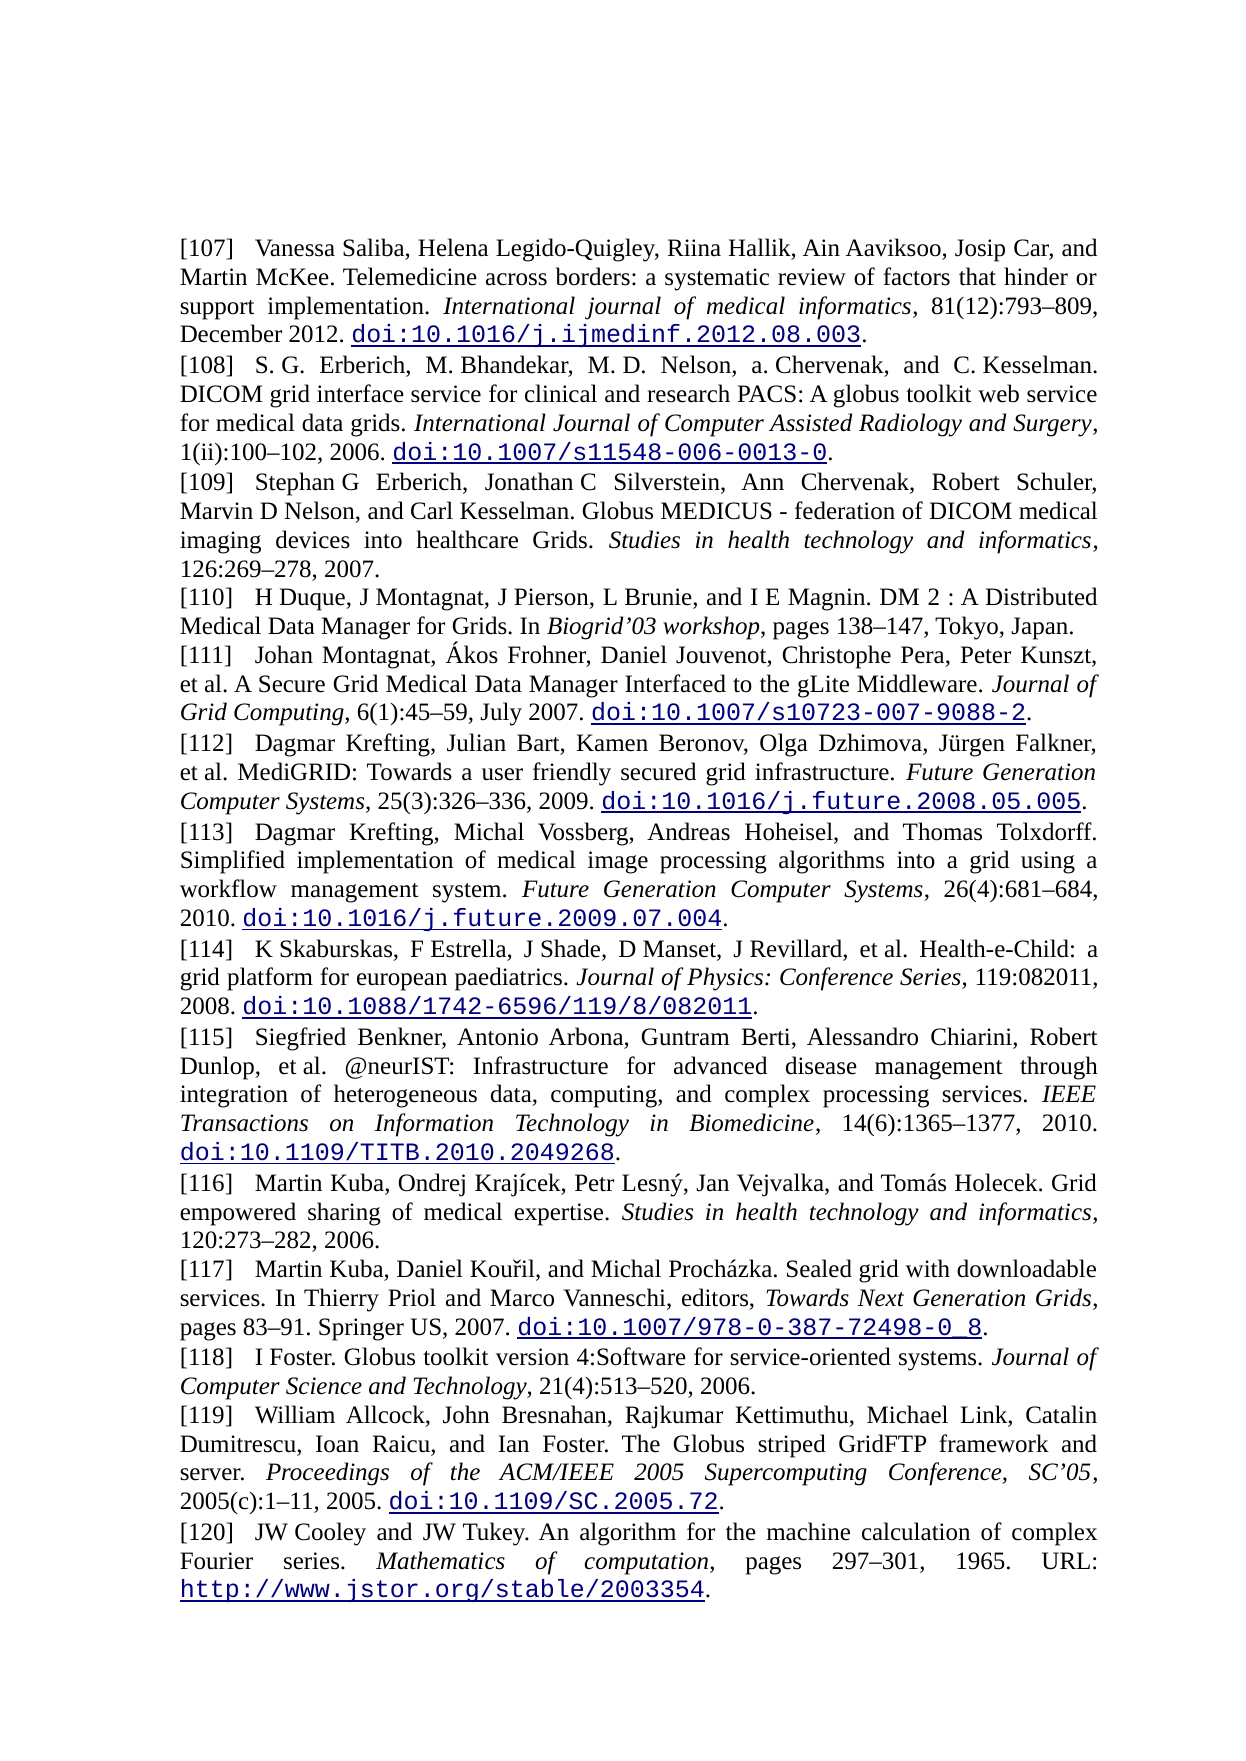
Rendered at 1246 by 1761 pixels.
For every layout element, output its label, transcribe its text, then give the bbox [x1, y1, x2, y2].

text [107] Vanessa Saliba, Helena Legido-Quigley, Riina Hallik, Ain Aaviksoo, Josip Car, and Martin McKee. Telemedicine across borders: a systematic review of factors that hinder or support implementation. International journal of medical informatics, 81(12):793–809, December 2012. doi:10.1016/j.ijmedinf.2012.08.003. [179, 233, 1098, 350]
text [109] Stephan G Erberich, Jonathan C Silverstein, Ann Chervenak, Robert Schuler, Marvin D Nelson, and Carl Kesselman. Globus MEDICUS - federation of DICOM medical imaging devices into healthcare Grids. Studies in health technology and informatics, 126:269–278, 2007. [179, 467, 1098, 582]
text [111] Johan Montagnat, Ákos Frohner, Daniel Jouvenot, Christophe Pera, Peter Kunszt, et al. A Secure Grid Medical Data Manager Interfaced to the gLite Middleware. Journal of Grid Computing, 6(1):45–59, July 2007. doi:10.1007/s10723-007-9088-2. [179, 640, 1098, 728]
text [108] S. G. Erberich, M. Bhandekar, M. D. Nelson, a. Chervenak, and C. Kesselman. DICOM grid interface service for clinical and research PACS: A globus toolkit web service for medical data grids. International Journal of Computer Assisted Radiology and Surgery, 1(ii):100–102, 2006. doi:10.1007/s11548-006-0013-0. [179, 350, 1098, 467]
text [112] Dagmar Krefting, Julian Bart, Kamen Beronov, Olga Dzhimova, Jürgen Falkner, et al. MediGRID: Towards a user friendly secured grid infrastructure. Future Generation Computer Systems, 25(3):326–336, 2009. doi:10.1016/j.future.2008.05.005. [179, 728, 1098, 817]
text [119] William Allcock, John Bresnahan, Rajkumar Kettimuthu, Michael Link, Catalin Dumitrescu, Ioan Raicu, and Ian Foster. The Globus striped GridFTP framework and server. Proceedings of the ACM/IEEE 2005 Supercomputing Conference, SC’05, 2005(c):1–11, 2005. doi:10.1109/SC.2005.72. [179, 1400, 1098, 1517]
text [117] Martin Kuba, Daniel Kouřil, and Michal Procházka. Sealed grid with downloadable services. In Thierry Priol and Marco Vanneschi, editors, Towards Next Generation Grids, pages 83–91. Springer US, 2007. doi:10.1007/978-0-387-72498-0_8. [179, 1254, 1098, 1342]
text [114] K Skaburskas, F Estrella, J Shade, D Manset, J Revillard, et al. Health-e-Child: a grid platform for european paediatrics. Journal of Physics: Conference Series, 119:082011, 2008. doi:10.1088/1742-6596/119/8/082011. [179, 934, 1098, 1022]
text [115] Siegfried Benkner, Antonio Arbona, Guntram Berti, Alessandro Chiarini, Robert Dunlop, et al. @neurIST: Infrastructure for advanced disease management through integration of heterogeneous data, computing, and complex processing services. IEEE Transactions on Information Technology in Biomedicine, 14(6):1365–1377, 2010. doi:10.1109/TITB.2010.2049268. [179, 1022, 1098, 1168]
text [110] H Duque, J Montagnat, J Pierson, L Brunie, and I E Magnin. DM 2 : A Distributed Medical Data Manager for Grids. In Biogrid’03 workshop, pages 138–147, Tokyo, Japan. [179, 582, 1098, 640]
text [116] Martin Kuba, Ondrej Krajícek, Petr Lesný, Jan Vejvalka, and Tomás Holecek. Grid empowered sharing of medical expertise. Studies in health technology and informatics, 120:273–282, 2006. [179, 1168, 1098, 1254]
text [118] I Foster. Globus toolkit version 4:Software for service-oriented systems. Journal of Computer Science and Technology, 21(4):513–520, 2006. [179, 1342, 1098, 1400]
text [113] Dagmar Krefting, Michal Vossberg, Andreas Hoheisel, and Thomas Tolxdorff. Simplified implementation of medical image processing algorithms into a grid using a workflow management system. Future Generation Computer Systems, 26(4):681–684, 2010. doi:10.1016/j.future.2009.07.004. [179, 817, 1098, 934]
text [120] JW Cooley and JW Tukey. An algorithm for the machine calculation of complex Fourier series. Mathematics of computation, pages 297–301, 1965. URL: http://www.jstor.org/stable/2003354. [179, 1517, 1098, 1605]
